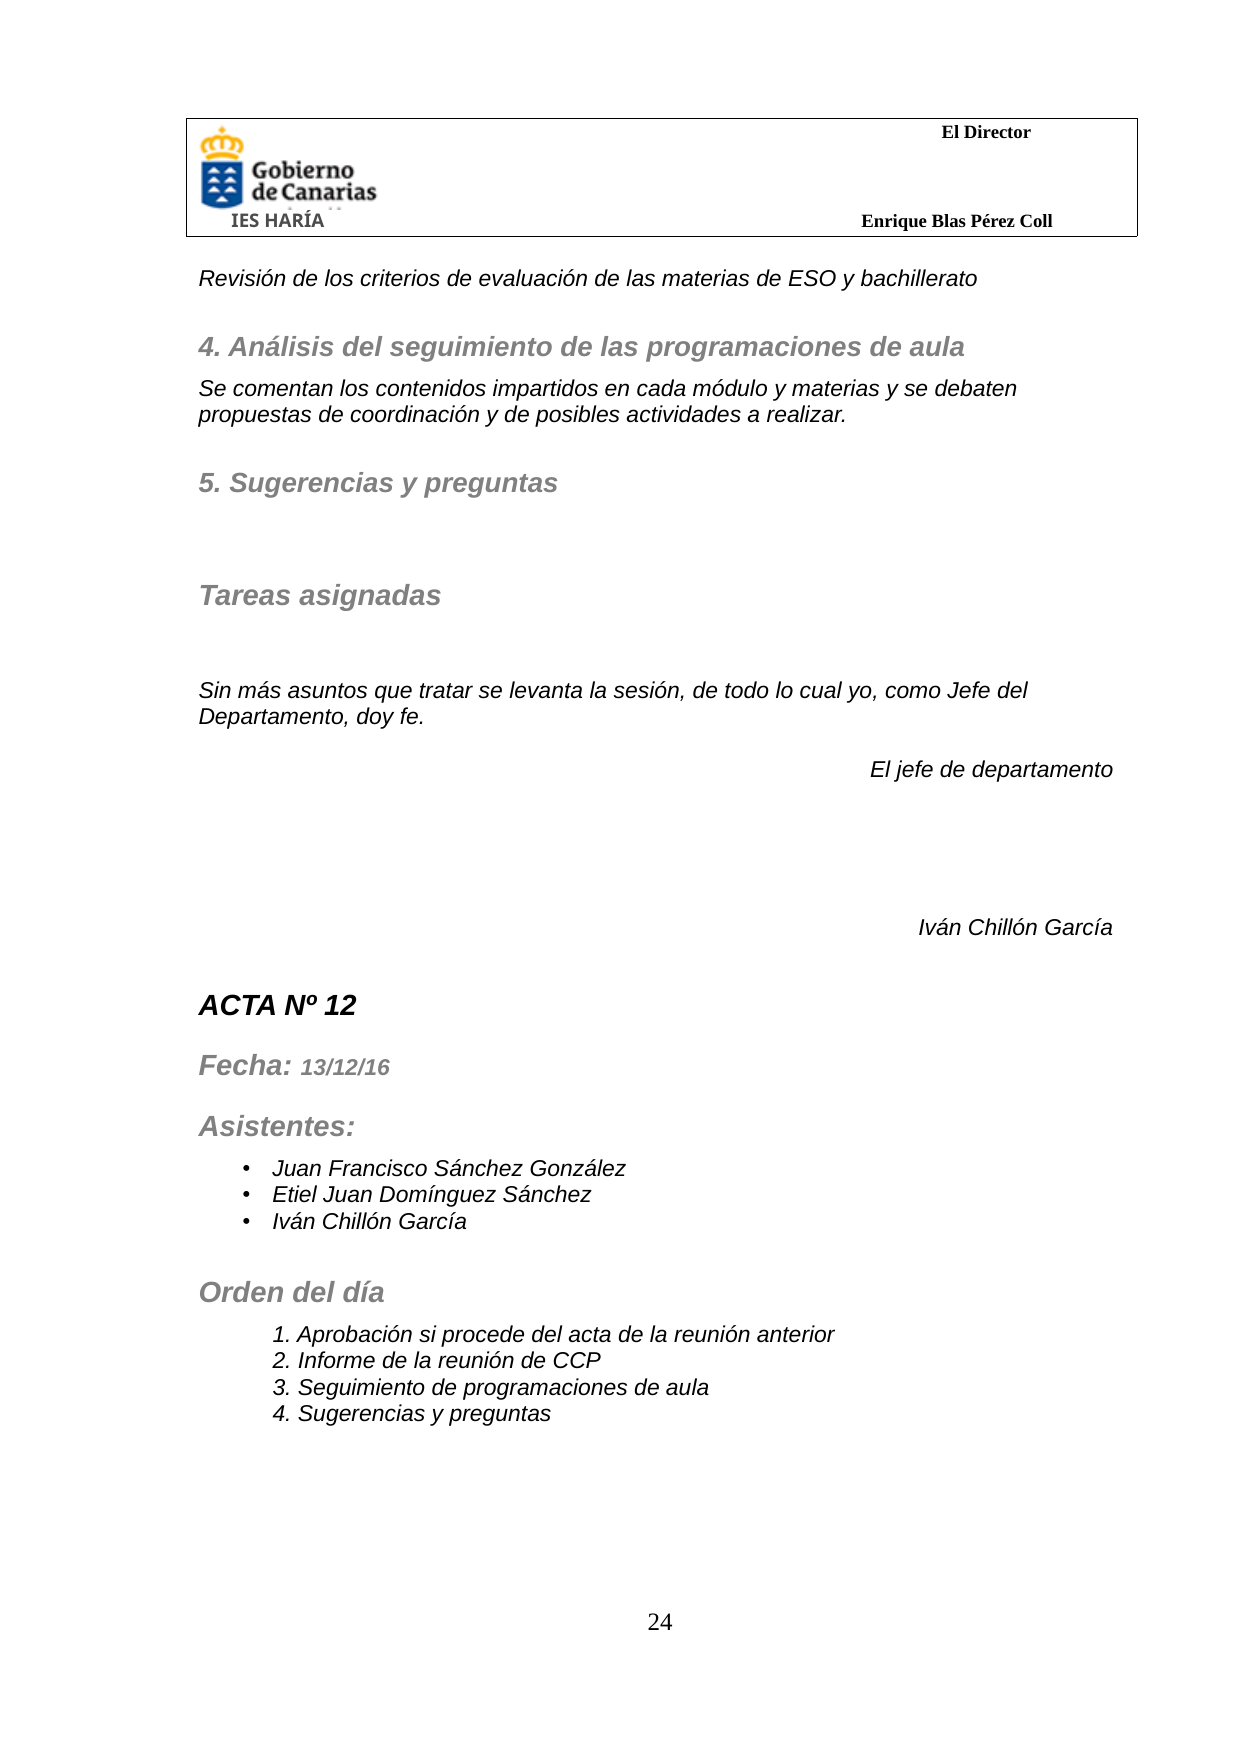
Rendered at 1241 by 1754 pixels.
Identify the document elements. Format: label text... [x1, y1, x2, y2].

subtitle Orden del día [198, 1275, 1121, 1308]
text 2. Informe de la reunión de CCP [272, 1347, 1121, 1374]
subtitle Tareas asignadas [198, 578, 1121, 612]
list Etiel Juan Domínguez Sánchez [242, 1181, 1121, 1208]
text Iván Chillón García [198, 914, 1121, 941]
text 4. Sugerencias y preguntas [272, 1400, 1121, 1426]
text 3. Seguimiento de programaciones de aula [272, 1374, 1121, 1400]
text Sin más asuntos que tratar se levanta la sesión, de todo lo cual yo, como Jefe del Departamento, doy fe. [198, 677, 1121, 730]
text 1. Aprobación si procede del acta de la reunión anterior [272, 1321, 1121, 1347]
subtitle 5. Sugerencias y preguntas [198, 467, 1121, 498]
text Se comentan los contenidos impartidos en cada módulo y materias y se debaten propuestas de coordinación y de posibles actividades a realizar. [198, 375, 1121, 428]
subtitle 4. Análisis del seguimiento de las programaciones de aula [198, 331, 1121, 362]
subtitle Asistentes: [198, 1109, 1121, 1142]
text Revisión de los criterios de evaluación de las materias de ESO y bachillerato [198, 265, 1121, 292]
subtitle ACTA Nº 12 [198, 988, 1121, 1021]
list Juan Francisco Sánchez González [242, 1155, 1121, 1181]
subtitle Fecha: 13/12/16 [198, 1048, 1121, 1082]
list Iván Chillón García [242, 1208, 1121, 1234]
text El jefe de departamento [198, 756, 1121, 782]
picture [195, 123, 381, 210]
